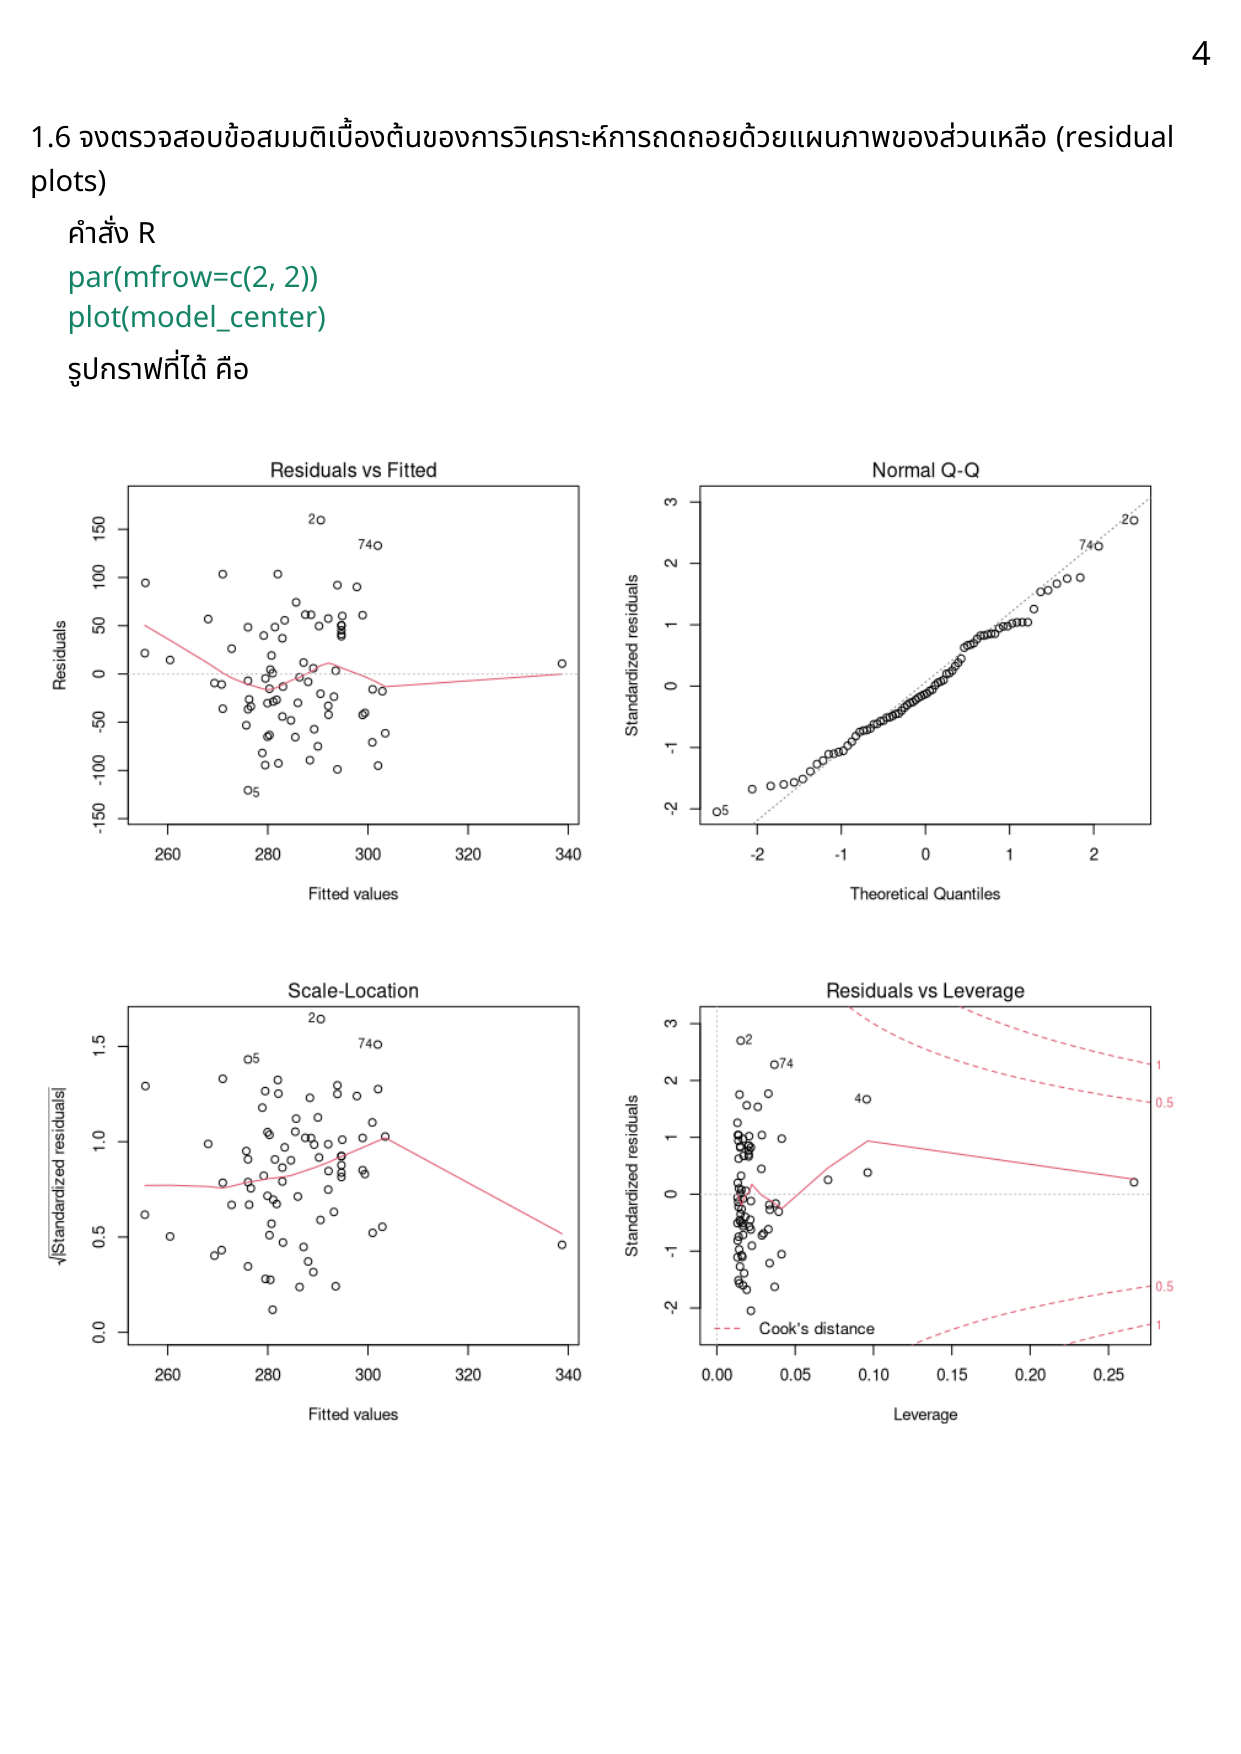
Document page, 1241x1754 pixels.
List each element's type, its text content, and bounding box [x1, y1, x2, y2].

text par(mfrow=c(2, 2)) [30, 257, 1211, 296]
text plot(model_center) [30, 296, 1211, 336]
picture [48, 405, 1192, 1446]
text 1.6 จงตรวจสอบข้อสมมติเบื้องต้นของการวิเคราะห์การถดถอยด้วยแผนภาพของส่วนเหลือ (residual plots) [30, 116, 1211, 200]
text คำสั่ง R [30, 212, 1211, 257]
text รูปกราฟที่ได้ คือ [67, 348, 1211, 393]
